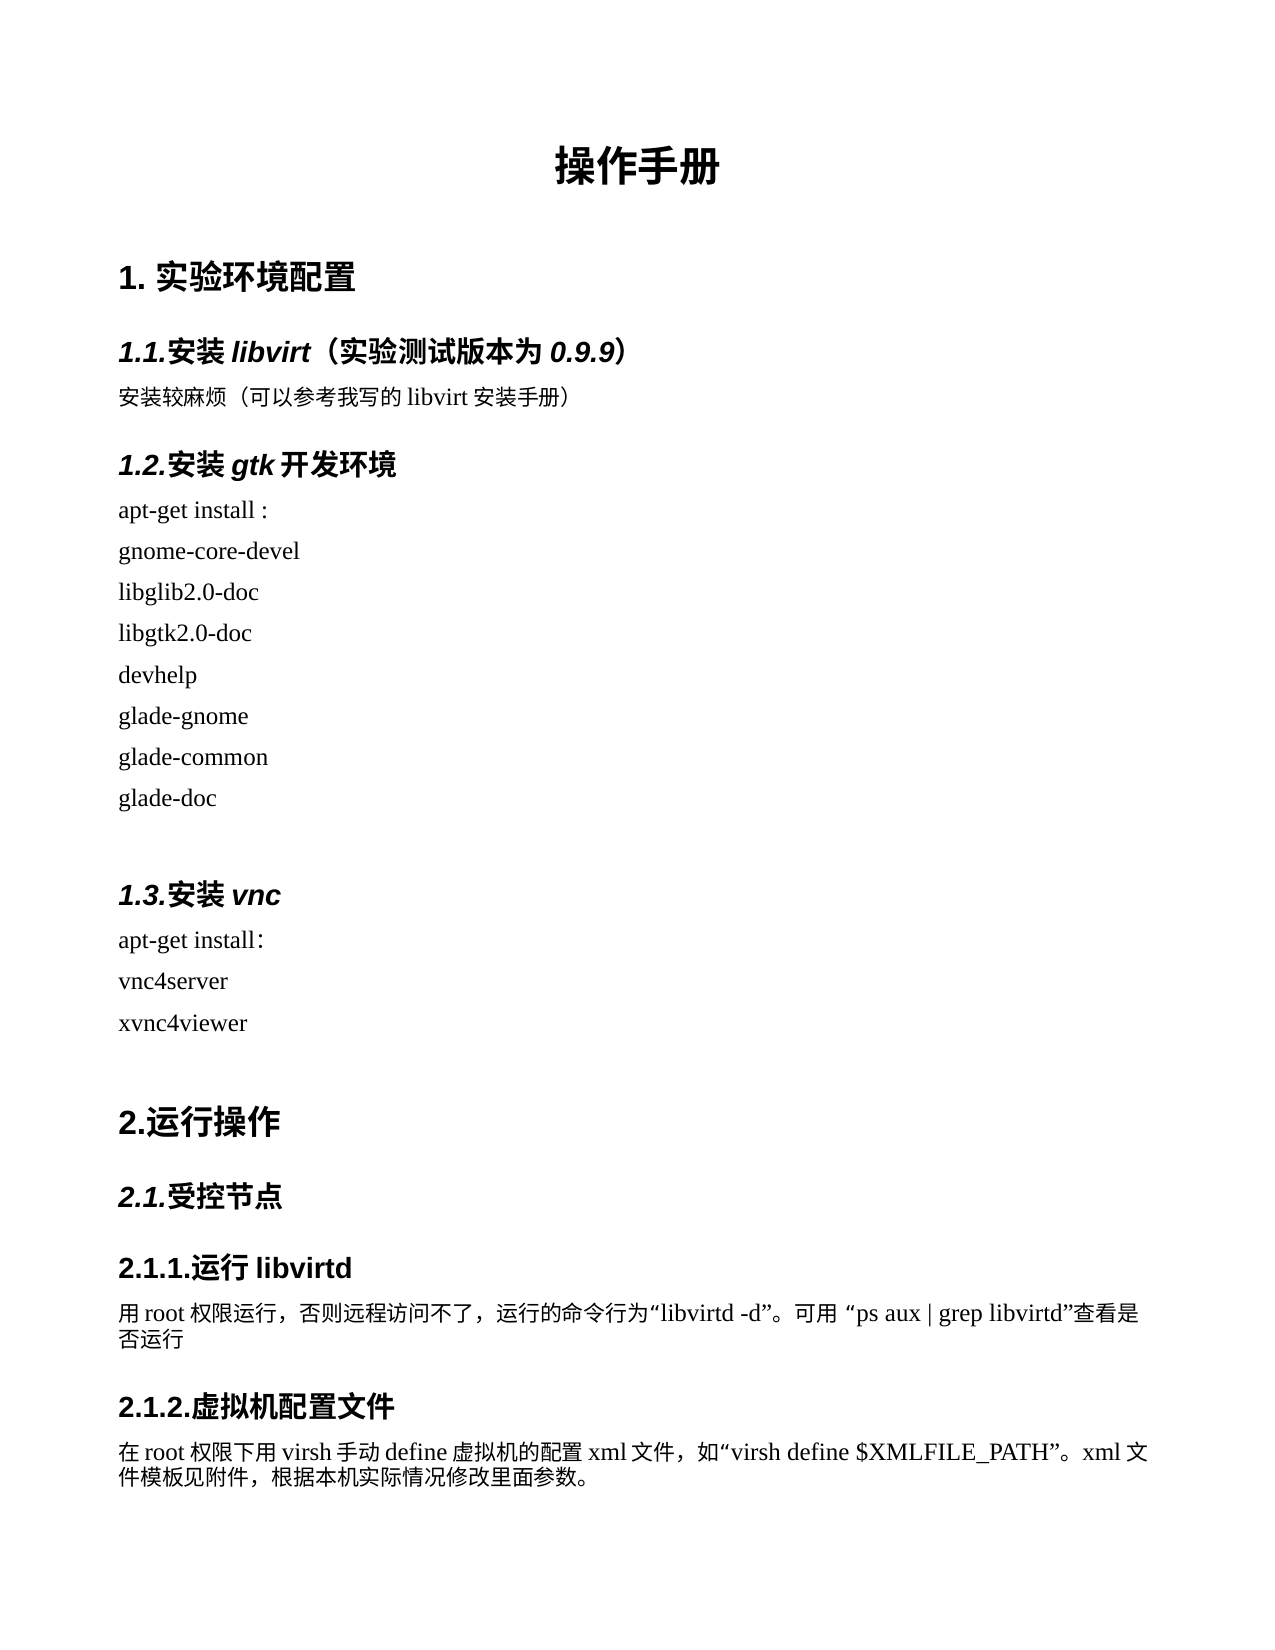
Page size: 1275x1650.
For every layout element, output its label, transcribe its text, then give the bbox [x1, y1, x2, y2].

text gnome-core-devel [118, 536, 1157, 565]
text vnc4server [118, 966, 1157, 995]
text apt-get install : [118, 495, 1157, 523]
text libgtk2.0-doc [118, 618, 1157, 647]
text apt-get install： [118, 925, 1157, 954]
text glade-doc [118, 783, 1157, 812]
subtitle 2.1.受控节点 [118, 1180, 1157, 1214]
text glade-gnome [118, 701, 1157, 730]
subtitle 2.运行操作 [118, 1103, 1157, 1142]
text 安装较麻烦（可以参考我写的libvirt安装手册） [118, 382, 1157, 410]
subtitle 1. 实验环境配置 [118, 258, 1157, 297]
subtitle 2.1.1.运行libvirtd [118, 1251, 1157, 1286]
subtitle 1.1.安装libvirt（实验测试版本为0.9.9） [118, 335, 1157, 369]
text devhelp [118, 660, 1157, 688]
text 用root权限运行，否则远程访问不了，运行的命令行为“libvirtd -d”。可用 “ps aux | grep libvirtd”查看是否运行 [118, 1298, 1157, 1352]
text xvnc4viewer [118, 1008, 1157, 1036]
text 在root权限下用virsh手动define虚拟机的配置xml文件，如“virsh define $XMLFILE_PATH”。xml文件模板见附件，根据本机实际情况修改里面参数。 [118, 1437, 1157, 1491]
subtitle 1.2.安装gtk开发环境 [118, 448, 1157, 482]
text libglib2.0-doc [118, 577, 1157, 606]
subtitle 2.1.2.虚拟机配置文件 [118, 1390, 1157, 1424]
subtitle 操作手册 [118, 143, 1157, 192]
subtitle 1.3.安装vnc [118, 878, 1157, 913]
text glade-common [118, 742, 1157, 771]
